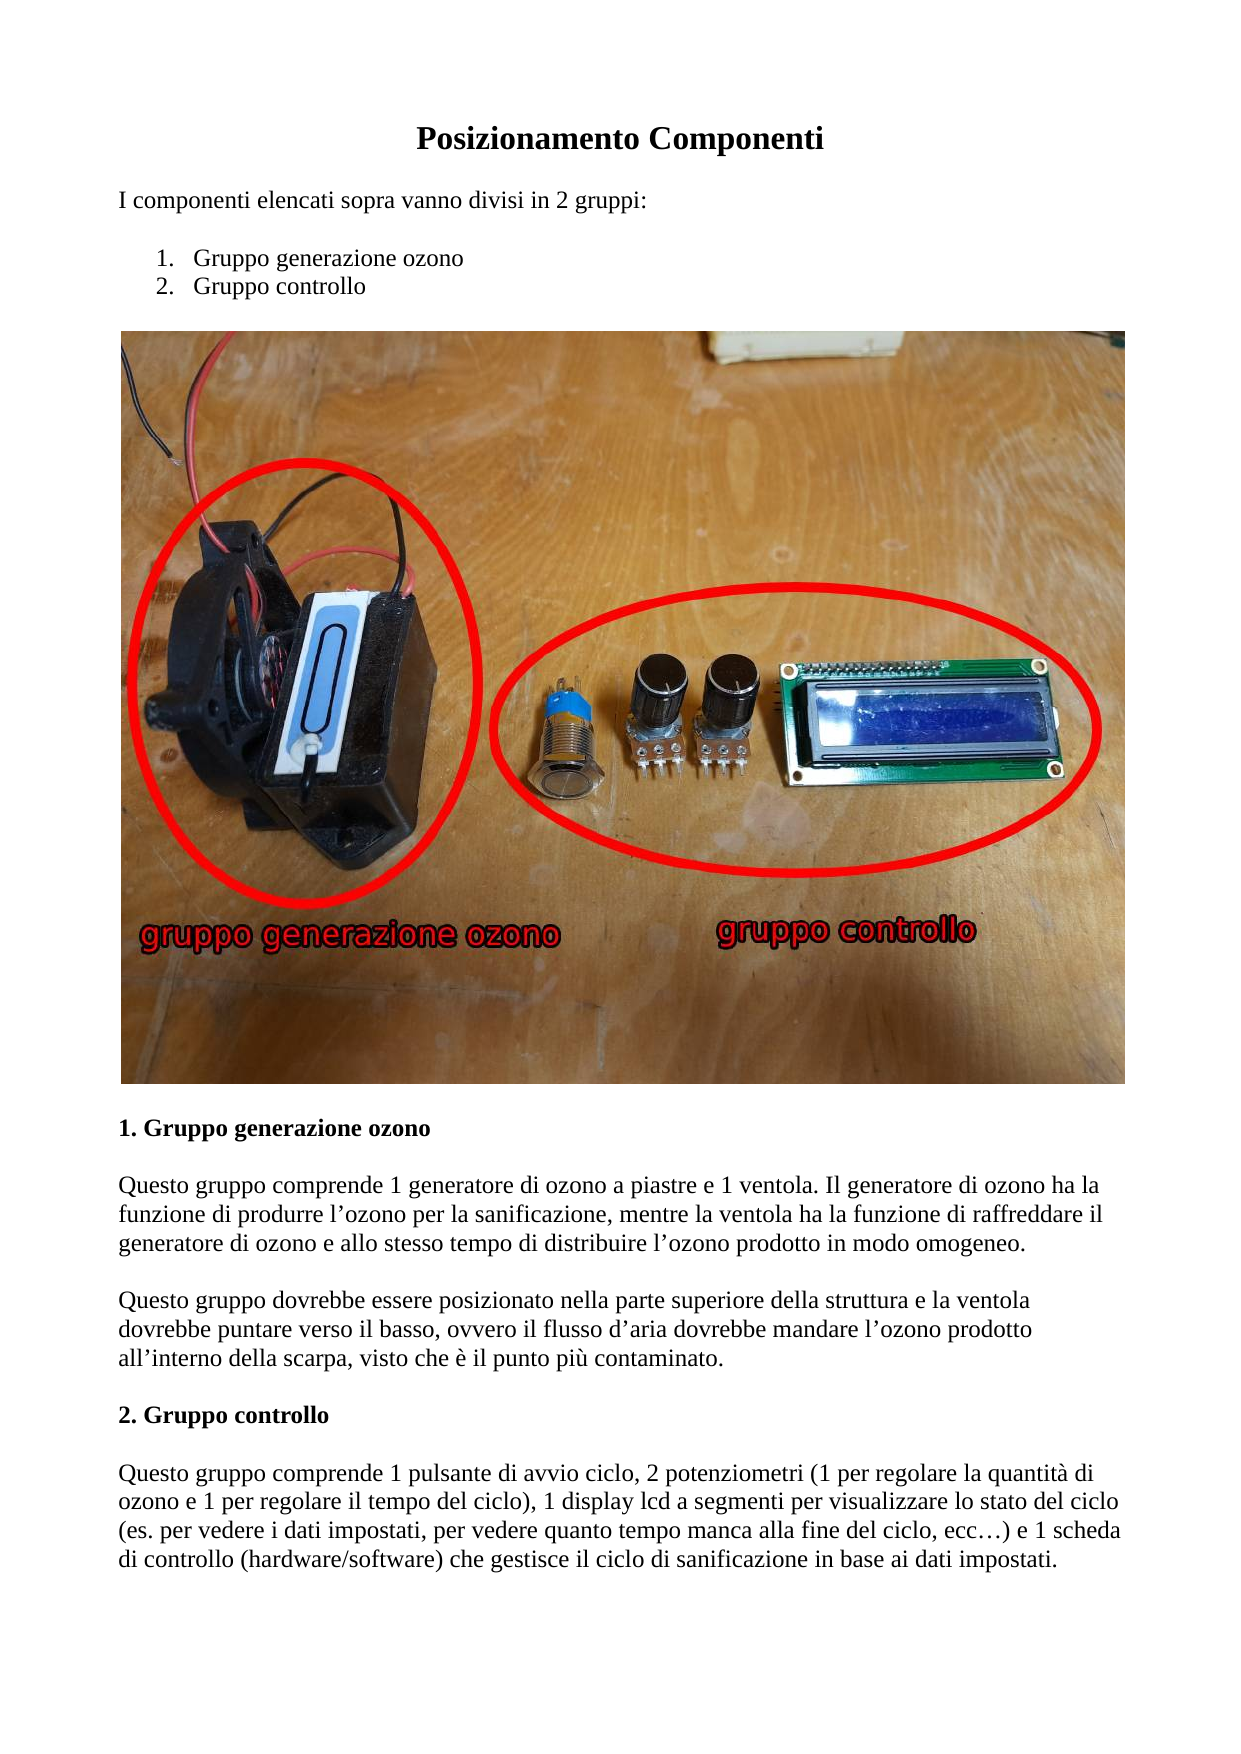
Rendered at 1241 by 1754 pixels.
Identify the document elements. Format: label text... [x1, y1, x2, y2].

text Questo gruppo comprende 1 generatore di ozono a piastre e 1 ventola. Il generatore di ozono ha la funzione di produrre l’ozono per la sanificazione, mentre la ventola ha la funzione di raffreddare il generatore di ozono e allo stesso tempo di distribuire l’ozono prodotto in modo omogeneo. [118, 1170, 1122, 1256]
text 1. Gruppo generazione ozono [118, 1113, 1122, 1141]
picture [121, 331, 1125, 1084]
text Posizionamento Componenti [118, 118, 1122, 156]
text Questo gruppo comprende 1 pulsante di avvio ciclo, 2 potenziometri (1 per regolare la quantità di ozono e 1 per regolare il tempo del ciclo), 1 display lcd a segmenti per visualizzare lo stato del ciclo (es. per vedere i dati impostati, per vedere quanto tempo manca alla fine del ciclo, ecc…) e 1 scheda di controllo (hardware/software) che gestisce il ciclo di sanificazione in base ai dati impostati. [118, 1458, 1122, 1573]
text I componenti elencati sopra vanno divisi in 2 gruppi: [118, 185, 1122, 214]
text Questo gruppo dovrebbe essere posizionato nella parte superiore della struttura e la ventola dovrebbe puntare verso il basso, ovvero il flusso d’aria dovrebbe mandare l’ozono prodotto all’interno della scarpa, visto che è il punto più contaminato. [118, 1285, 1122, 1371]
text 2. Gruppo controllo [118, 1400, 1122, 1429]
list Gruppo generazione ozono [156, 243, 1122, 271]
list Gruppo controllo [156, 271, 1122, 300]
